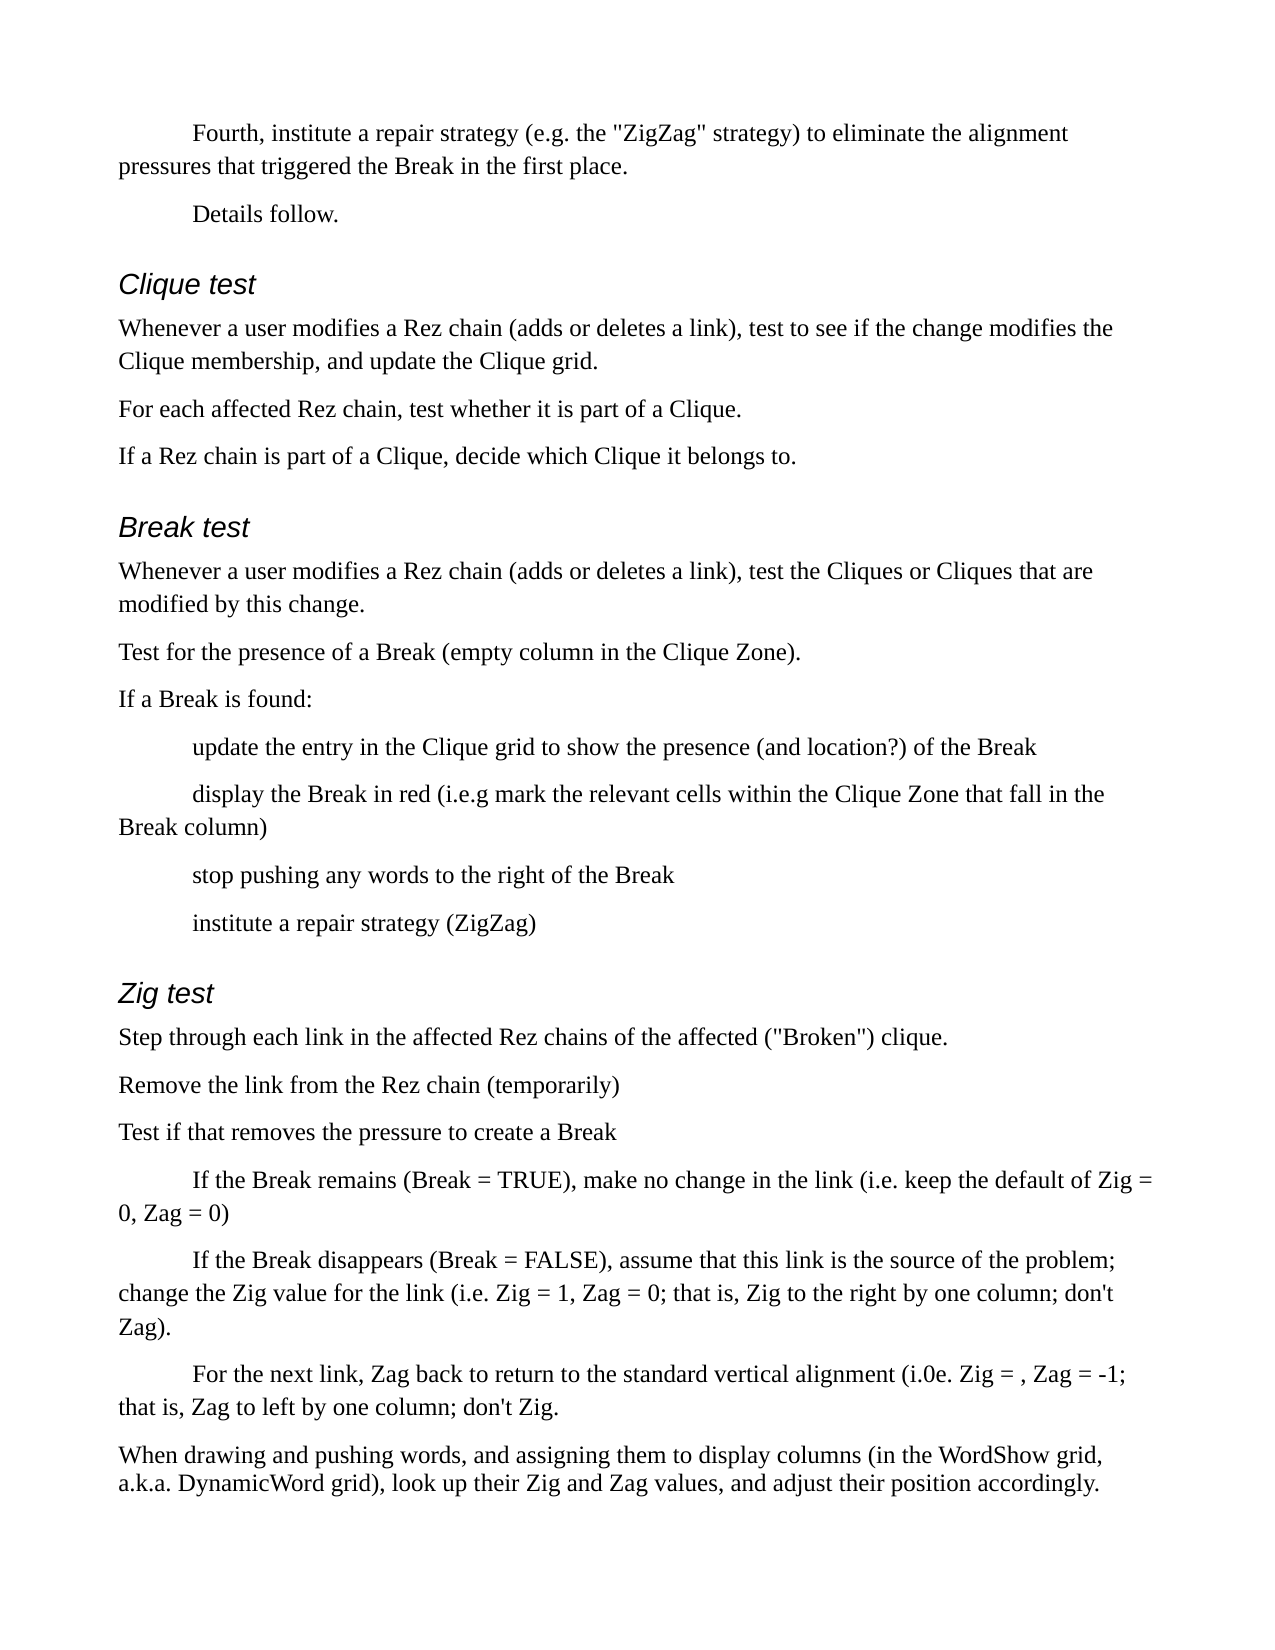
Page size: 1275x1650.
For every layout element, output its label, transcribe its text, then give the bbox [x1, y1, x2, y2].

text For each affected Rez chain, test whether it is part of a Clique. [118, 394, 1157, 423]
text Details follow. [118, 199, 1157, 227]
text Remove the link from the Rez chain (temporarily) [118, 1070, 1157, 1098]
text Whenever a user modifies a Rez chain (adds or deletes a link), test to see if the change modifies the Clique membership, and update the Clique grid. [118, 313, 1157, 375]
subtitle Clique test [118, 267, 1157, 301]
text stop pushing any words to the right of the Break [118, 860, 1157, 889]
text Test for the presence of a Break (empty column in the Clique Zone). [118, 637, 1157, 665]
text institute a repair strategy (ZigZag) [118, 908, 1157, 936]
text When drawing and pushing words, and assigning them to display columns (in the WordShow grid, a.k.a. DynamicWord grid), look up their Zig and Zag values, and adjust their position accordingly. [118, 1440, 1157, 1497]
text Whenever a user modifies a Rez chain (adds or deletes a link), test the Cliques or Cliques that are modified by this change. [118, 556, 1157, 618]
text Step through each link in the affected Rez chains of the affected ("Broken") clique. [118, 1022, 1157, 1051]
text update the entry in the Clique grid to show the presence (and location?) of the Break [118, 732, 1157, 761]
text If a Rez chain is part of a Clique, decide which Clique it belongs to. [118, 441, 1157, 470]
text If a Break is found: [118, 684, 1157, 713]
text Test if that removes the pressure to create a Break [118, 1117, 1157, 1146]
text Fourth, institute a repair strategy (e.g. the "ZigZag" strategy) to eliminate the alignment pressures that triggered the Break in the first place. [118, 118, 1157, 180]
text If the Break disappears (Break = FALSE), assume that this link is the source of the problem; change the Zig value for the link (i.e. Zig = 1, Zag = 0; that is, Zig to the right by one column; don't Zag). [118, 1246, 1157, 1340]
subtitle Break test [118, 510, 1157, 543]
text If the Break remains (Break = TRUE), make no change in the link (i.e. keep the default of Zig = 0, Zag = 0) [118, 1165, 1157, 1227]
subtitle Zig test [118, 976, 1157, 1009]
text display the Break in red (i.e.g mark the relevant cells within the Clique Zone that fall in the Break column) [118, 779, 1157, 841]
text For the next link, Zag back to return to the standard vertical alignment (i.0e. Zig = , Zag = -1; that is, Zag to left by one column; don't Zig. [118, 1359, 1157, 1421]
